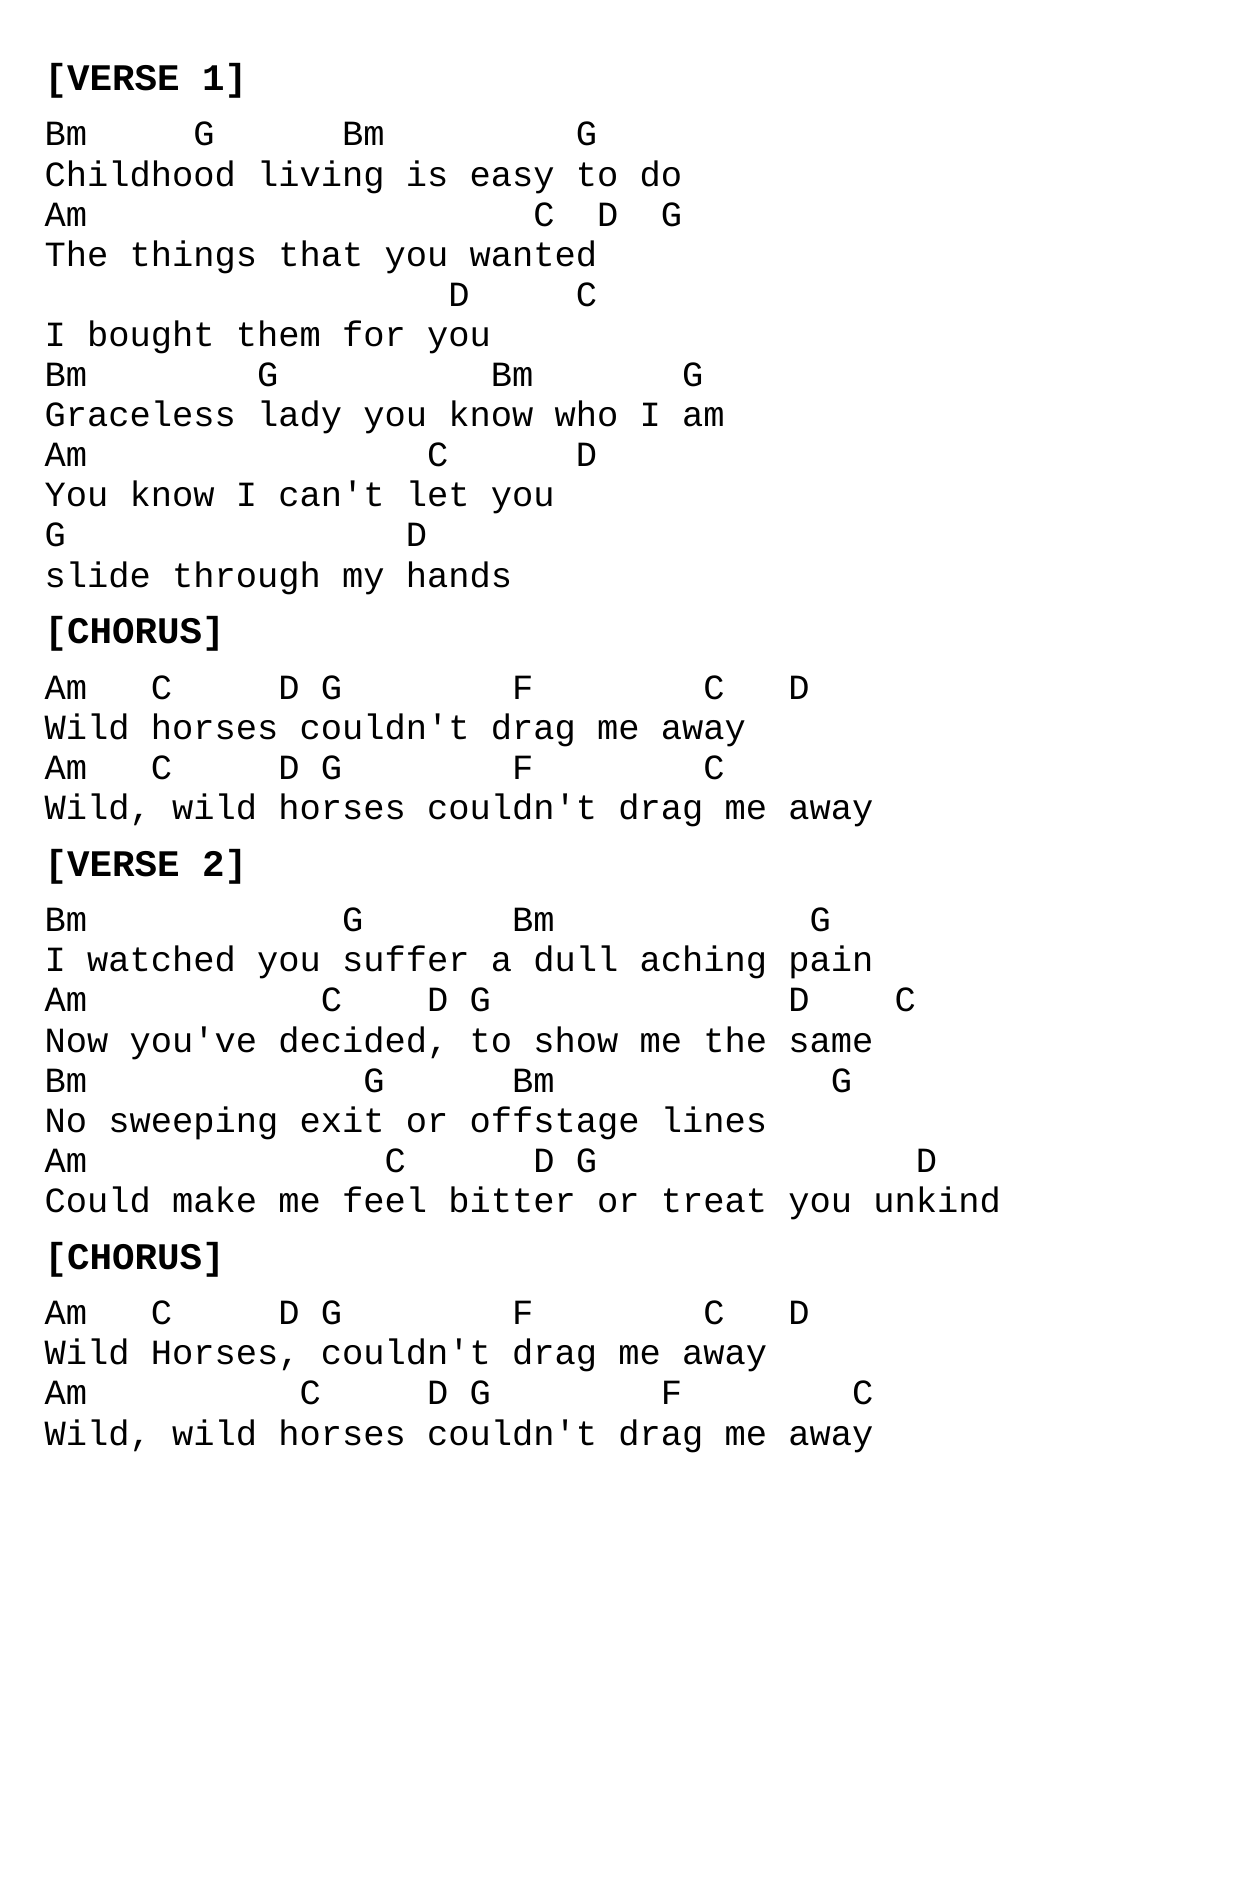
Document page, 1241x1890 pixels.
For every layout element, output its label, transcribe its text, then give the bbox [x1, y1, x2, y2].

subtitle [VERSE 2] [44, 845, 1063, 887]
text Am C D G D [44, 1143, 1063, 1183]
text The things that you wanted [44, 237, 1063, 277]
text slide through my hands [44, 557, 1063, 598]
text No sweeping exit or offstage lines [44, 1103, 1063, 1143]
text Could make me feel bitter or treat you unkind [44, 1183, 1063, 1223]
text You know I can't let you [44, 477, 1063, 517]
text Am C D [44, 437, 1063, 477]
subtitle [VERSE 1] [44, 59, 1063, 102]
text Bm G Bm G [44, 902, 1063, 942]
text I watched you suffer a dull aching pain [44, 942, 1063, 982]
text Wild, wild horses couldn't drag me away [44, 1415, 1063, 1456]
subtitle [CHORUS] [44, 612, 1063, 655]
text Wild Horses, couldn't drag me away [44, 1335, 1063, 1375]
text Childhood living is easy to do [44, 156, 1063, 197]
subtitle [CHORUS] [44, 1238, 1063, 1280]
text Wild, wild horses couldn't drag me away [44, 790, 1063, 830]
text I bought them for you [44, 317, 1063, 357]
text Now you've decided, to show me the same [44, 1022, 1063, 1063]
text D C [44, 277, 1063, 317]
text Bm G Bm G [44, 1063, 1063, 1103]
text Am C D G D C [44, 982, 1063, 1022]
text Bm G Bm G [44, 116, 1063, 156]
text Am C D G F C D [44, 670, 1063, 710]
text Graceless lady you know who I am [44, 397, 1063, 437]
text Am C D G F C D [44, 1295, 1063, 1335]
text G D [44, 517, 1063, 557]
text Bm G Bm G [44, 357, 1063, 397]
text Am C D G F C [44, 750, 1063, 790]
text Wild horses couldn't drag me away [44, 710, 1063, 750]
text Am C D G [44, 197, 1063, 237]
text Am C D G F C [44, 1375, 1063, 1415]
